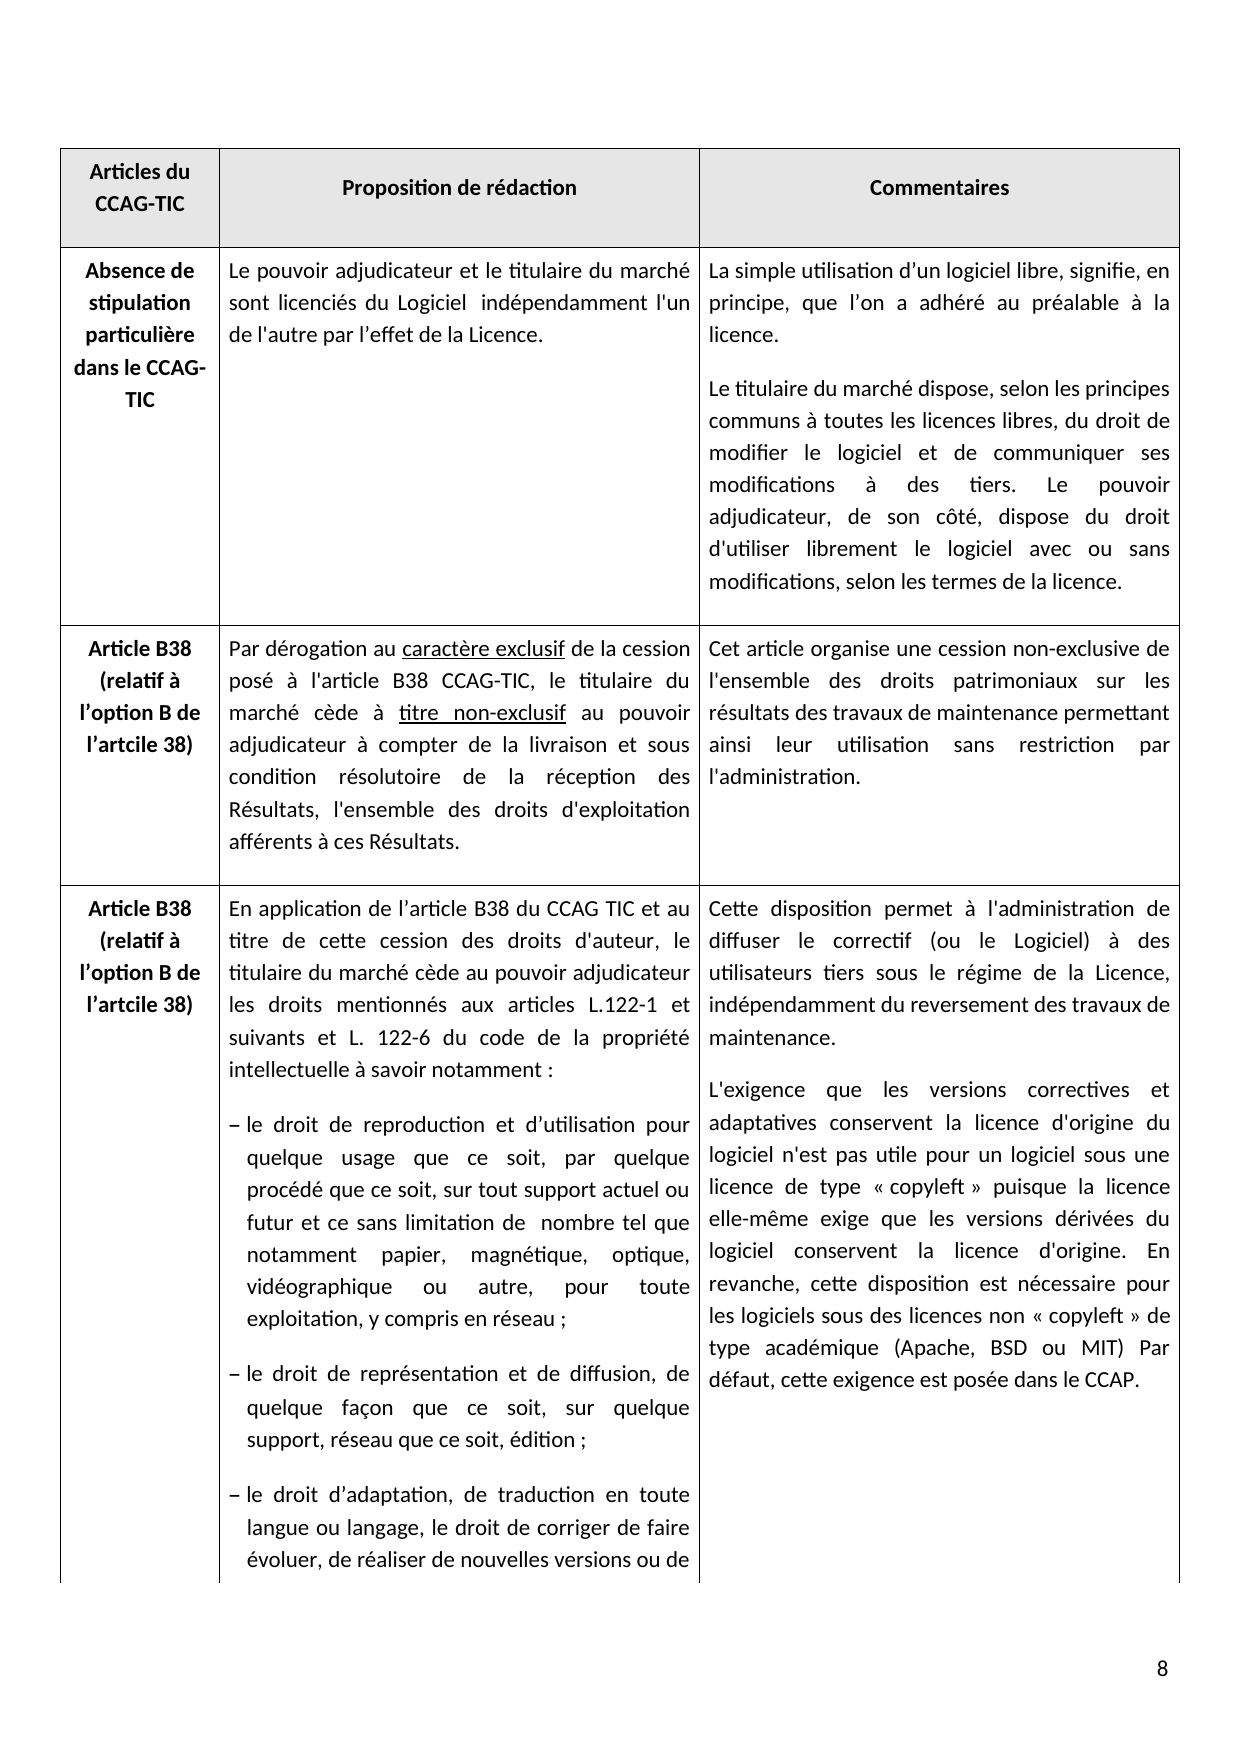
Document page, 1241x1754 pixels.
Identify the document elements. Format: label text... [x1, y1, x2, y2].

table_cell Le pouvoir adjudicateur et le titulaire du marché sont licenciés du Logiciel indépendamment l'un de l'autre par l’effet de la Licence. [220, 248, 699, 624]
table_cell Cet article organise une cession non-exclusive de l'ensemble des droits patrimoniaux sur les résultats des travaux de maintenance permettant ainsi leur utilisation sans restriction par l'administration. [700, 626, 1179, 885]
table_cell Absence de stipulation particulière dans le CCAG-TIC [61, 248, 219, 624]
table_cell Par dérogation au caractère exclusif de la cession posé à l'article B38 CCAG-TIC, le titulaire du marché cède à titre non-exclusif au pouvoir adjudicateur à compter de la livraison et sous condition résolutoire de la réception des Résultats, l'ensemble des droits d'exploitation afférents à ces Résultats. [220, 626, 699, 885]
table_header Commentaires [700, 149, 1179, 247]
table_header Proposition de rédaction [220, 149, 699, 247]
table_cell Article B38 (relatif à l’option B de l’artcile 38) [61, 626, 219, 885]
table_header Articles du CCAG-TIC [61, 149, 219, 247]
table_cell Article B38 (relatif à l’option B de l’artcile 38) [61, 886, 219, 1582]
table_cell La simple utilisation d’un logiciel libre, signifie, en principe, que l’on a adhéré au préalable à la licence. Le titulaire du marché dispose, selon les principes communs à toutes les licences libres, du droit de modifier le logiciel et de communiquer ses modifications à des tiers. Le pouvoir adjudicateur, de son côté, dispose du droit d'utiliser librement le logiciel avec ou sans modifications, selon les termes de la licence. [700, 248, 1179, 624]
table_cell Cette disposition permet à l'administration de diffuser le correctif (ou le Logiciel) à des utilisateurs tiers sous le régime de la Licence, indépendamment du reversement des travaux de maintenance. L'exigence que les versions correctives et adaptatives conservent la licence d'origine du logiciel n'est pas utile pour un logiciel sous une licence de type « copyleft » puisque la licence elle-même exige que les versions dérivées du logiciel conservent la licence d'origine. En revanche, cette disposition est nécessaire pour les logiciels sous des licences non « copyleft » de type académique (Apache, BSD ou MIT) Par défaut, cette exigence est posée dans le CCAP. [700, 886, 1179, 1582]
table_cell En application de l’article B38 du CCAG TIC et au titre de cette cession des droits d'auteur, le titulaire du marché cède au pouvoir adjudicateur les droits mentionnés aux articles L.122-1 et suivants et L. 122-6 du code de la propriété intellectuelle à savoir notamment : le droit de reproduction et d’utilisation pour quelque usage que ce soit, par quelque procédé que ce soit, sur tout support actuel ou futur et ce sans limitation de nombre tel que notamment papier, magnétique, optique, vidéographique ou autre, pour toute exploitation, y compris en réseau ; le droit de représentation et de diffusion, de quelque façon que ce soit, sur quelque support, réseau que ce soit, édition ; le droit d’adaptation, de traduction en toute langue ou langage, le droit de corriger de faire évoluer, de réaliser de nouvelles versions ou de [220, 886, 699, 1582]
